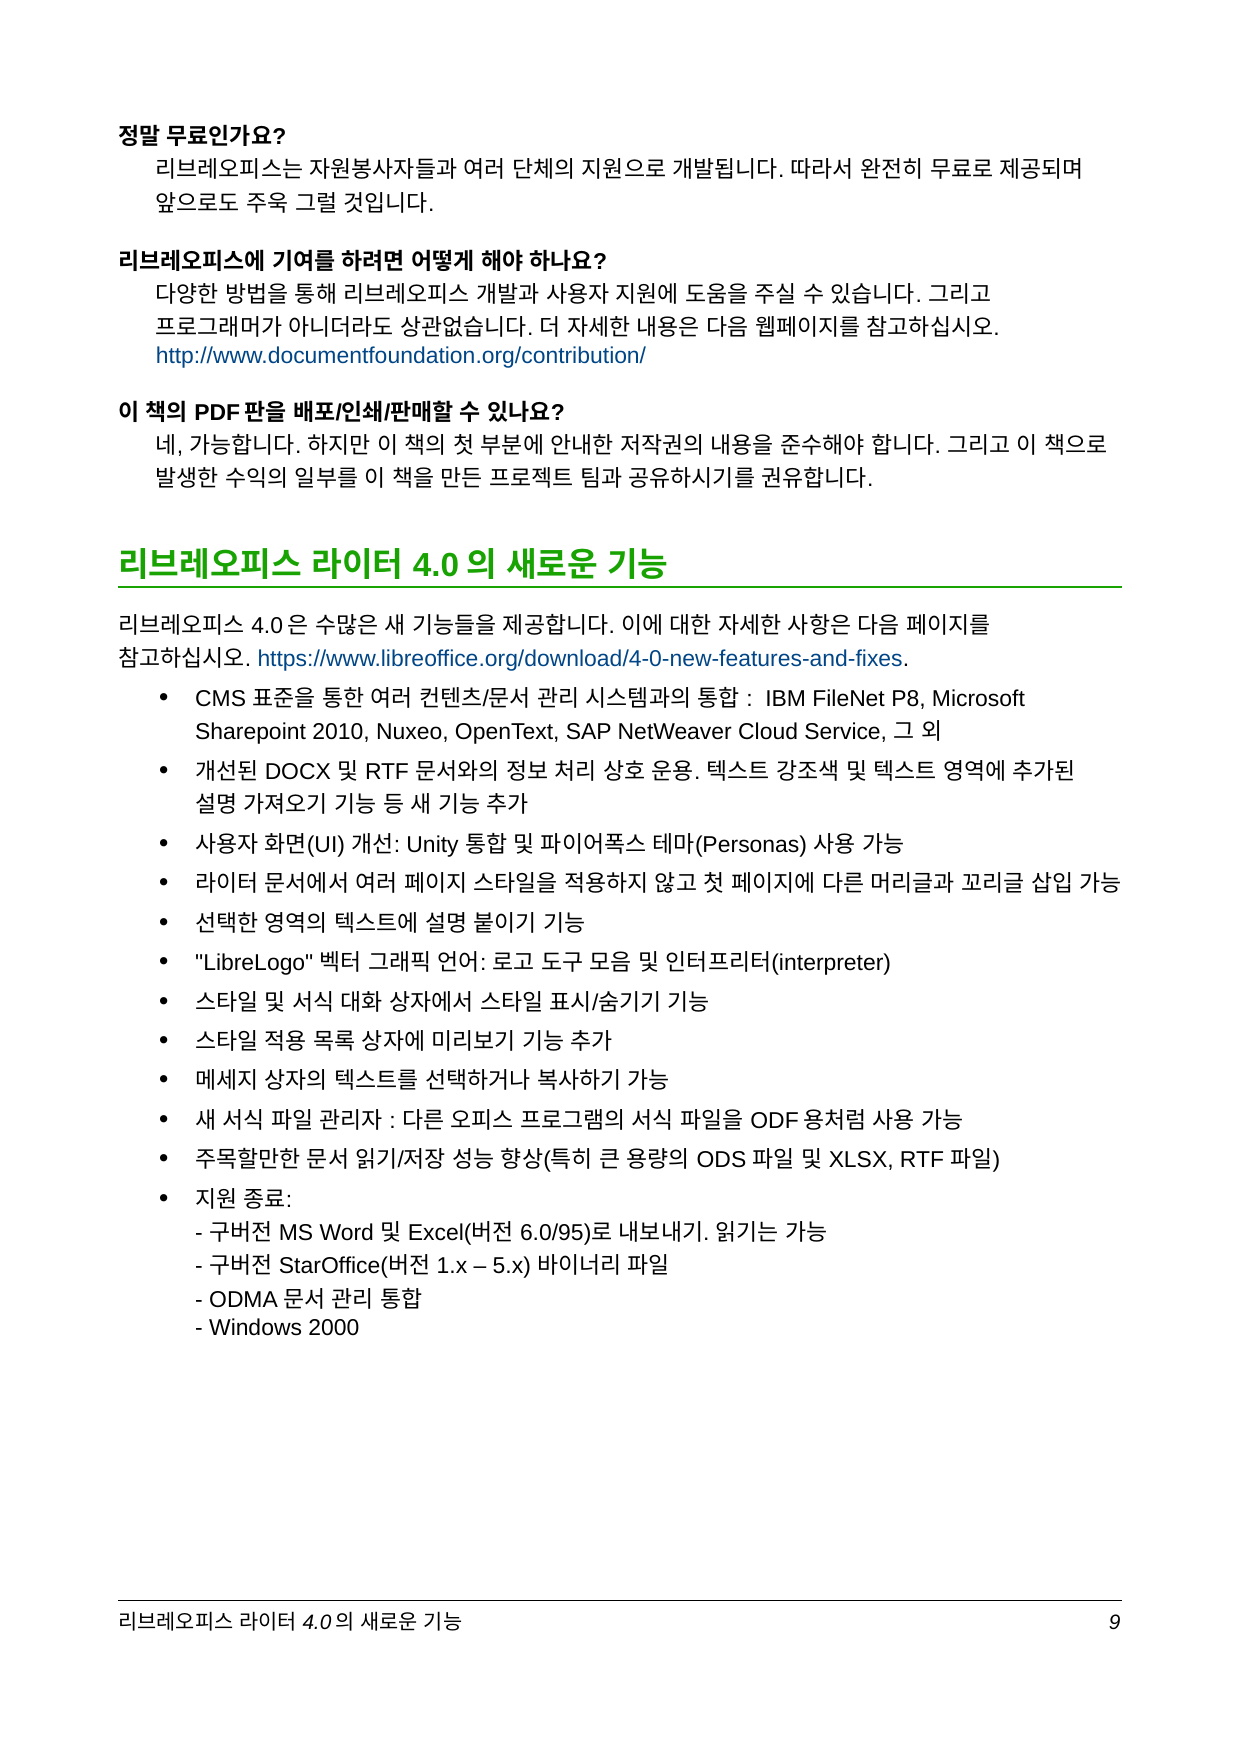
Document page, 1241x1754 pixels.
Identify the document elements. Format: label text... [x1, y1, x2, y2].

list 개선된 DOCX 및 RTF 문서와의 정보 처리 상호 운용. 텍스트 강조색 및 텍스트 영역에 추가된 설명 가져오기 기능 등 새 기능 추가 [156, 753, 1122, 819]
text 정말 무료인가요? [118, 118, 1122, 151]
list 선택한 영역의 텍스트에 설명 붙이기 기능 [156, 904, 1122, 938]
list "LibreLogo" 벡터 그래픽 언어: 로고 도구 모음 및 인터프리터(interpreter) [156, 944, 1122, 977]
list 사용자 화면(UI) 개선: Unity 통합 및 파이어폭스 테마(Personas) 사용 가능 [156, 825, 1122, 859]
text 다양한 방법을 통해 리브레오피스 개발과 사용자 지원에 도움을 주실 수 있습니다. 그리고 프로그래머가 아니더라도 상관없습니다. 더 자세한 내용은 다음 웹페이지를 참고하십시오. http://www.documentfoundation.org/contribution/ [156, 276, 1122, 369]
list 스타일 및 서식 대화 상자에서 스타일 표시/숨기기 기능 [156, 983, 1122, 1017]
subtitle 리브레오피스 라이터 4.0의 새로운 기능 [118, 538, 1122, 586]
list 메세지 상자의 텍스트를 선택하거나 복사하기 가능 [156, 1062, 1122, 1096]
text 이 책의 PDF판을 배포/인쇄/판매할 수 있나요? [118, 394, 1122, 427]
list 스타일 적용 목록 상자에 미리보기 기능 추가 [156, 1023, 1122, 1056]
list 새 서식 파일 관리자 : 다른 오피스 프로그램의 서식 파일을 ODF용처럼 사용 가능 [156, 1102, 1122, 1135]
text 리브레오피스는 자원봉사자들과 여러 단체의 지원으로 개발됩니다. 따라서 완전히 무료로 제공되며 앞으로도 주욱 그럴 것입니다. [156, 151, 1122, 218]
list 리브레오피스 4.0은 수많은 새 기능들을 제공합니다. 이에 대한 자세한 사항은 다음 페이지를 참고하십시오. https://www.libreoffice.org/download/4-0-new-features-and-fixes. [118, 607, 1122, 673]
text 네, 가능합니다. 하지만 이 책의 첫 부분에 안내한 저작권의 내용을 준수해야 합니다. 그리고 이 책으로 발생한 수익의 일부를 이 책을 만든 프로젝트 팀과 공유하시기를 권유합니다. [156, 427, 1122, 493]
list CMS 표준을 통한 여러 컨텐츠/문서 관리 시스템과의 통합 : IBM FileNet P8, Microsoft Sharepoint 2010, Nuxeo, OpenText, SAP NetWeaver Cloud Service, 그 외 [156, 680, 1122, 746]
list 라이터 문서에서 여러 페이지 스타일을 적용하지 않고 첫 페이지에 다른 머리글과 꼬리글 삽입 가능 [156, 865, 1122, 898]
text 리브레오피스에 기여를 하려면 어떻게 해야 하나요? [118, 243, 1122, 276]
